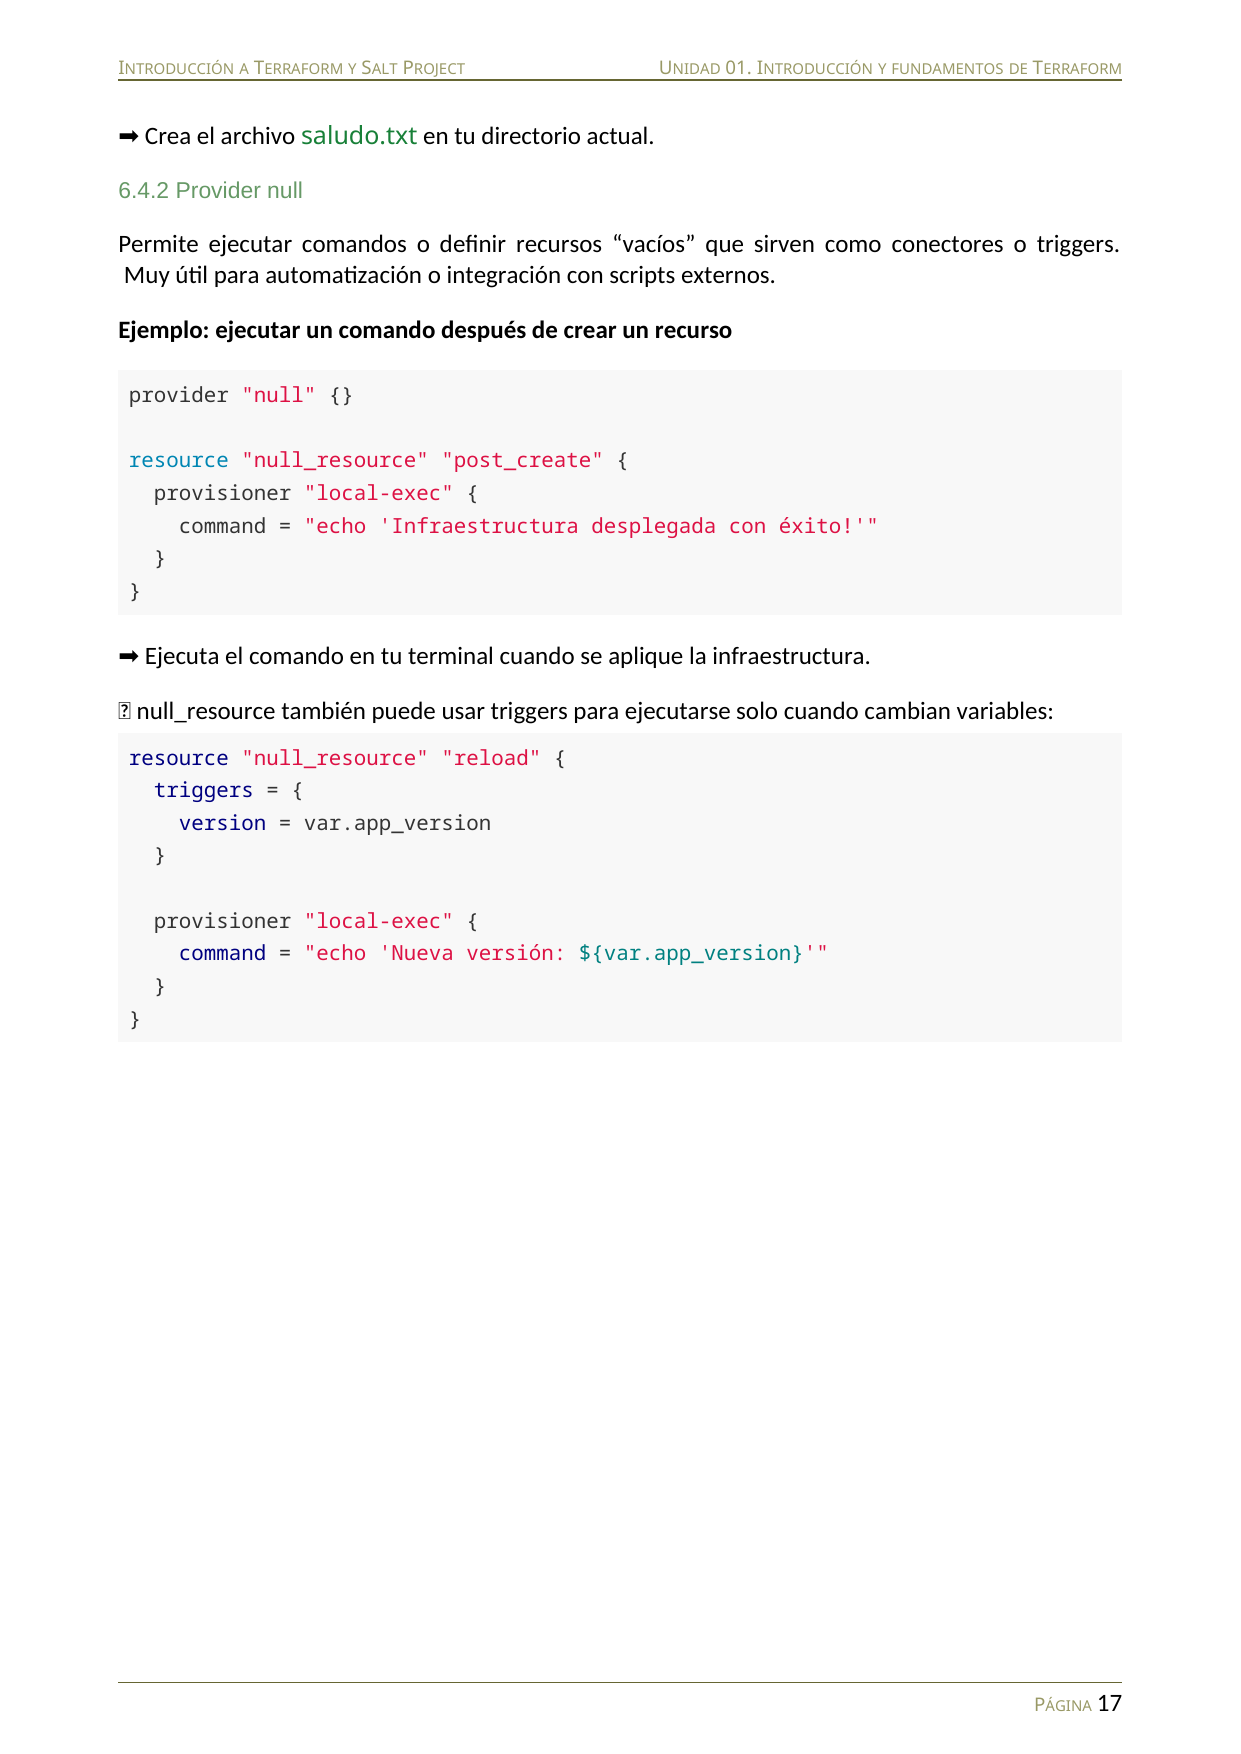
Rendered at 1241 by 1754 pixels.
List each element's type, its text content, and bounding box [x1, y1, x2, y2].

text ➡️ Ejecuta el comando en tu terminal cuando se aplique la infraestructura. [118, 640, 1122, 670]
table_header provider "null" {} resource "null_resource" "post_create" { provisioner "local-exec" { command = "echo 'Infraestructura desplegada con éxito!'" } } [118, 370, 1122, 615]
text Permite ejecutar comandos o definir recursos “vacíos” que sirven como conectores o triggers. Muy útil para automatización o integración con scripts externos. [118, 228, 1122, 289]
table_header resource "null_resource" "reload" { triggers = { version = var.app_version } provisioner "local-exec" { command = "echo 'Nueva versión: ${var.app_version}'" } } [118, 733, 1122, 1042]
text 💡 null_resource también puede usar triggers para ejecutarse solo cuando cambian variables: [118, 695, 1122, 726]
subtitle 6.4.2 Provider null [118, 177, 1122, 203]
text ➡️ Crea el archivo saludo.txt en tu directorio actual. [118, 118, 1122, 152]
text Ejemplo: ejecutar un comando después de crear un recurso [118, 314, 1122, 345]
